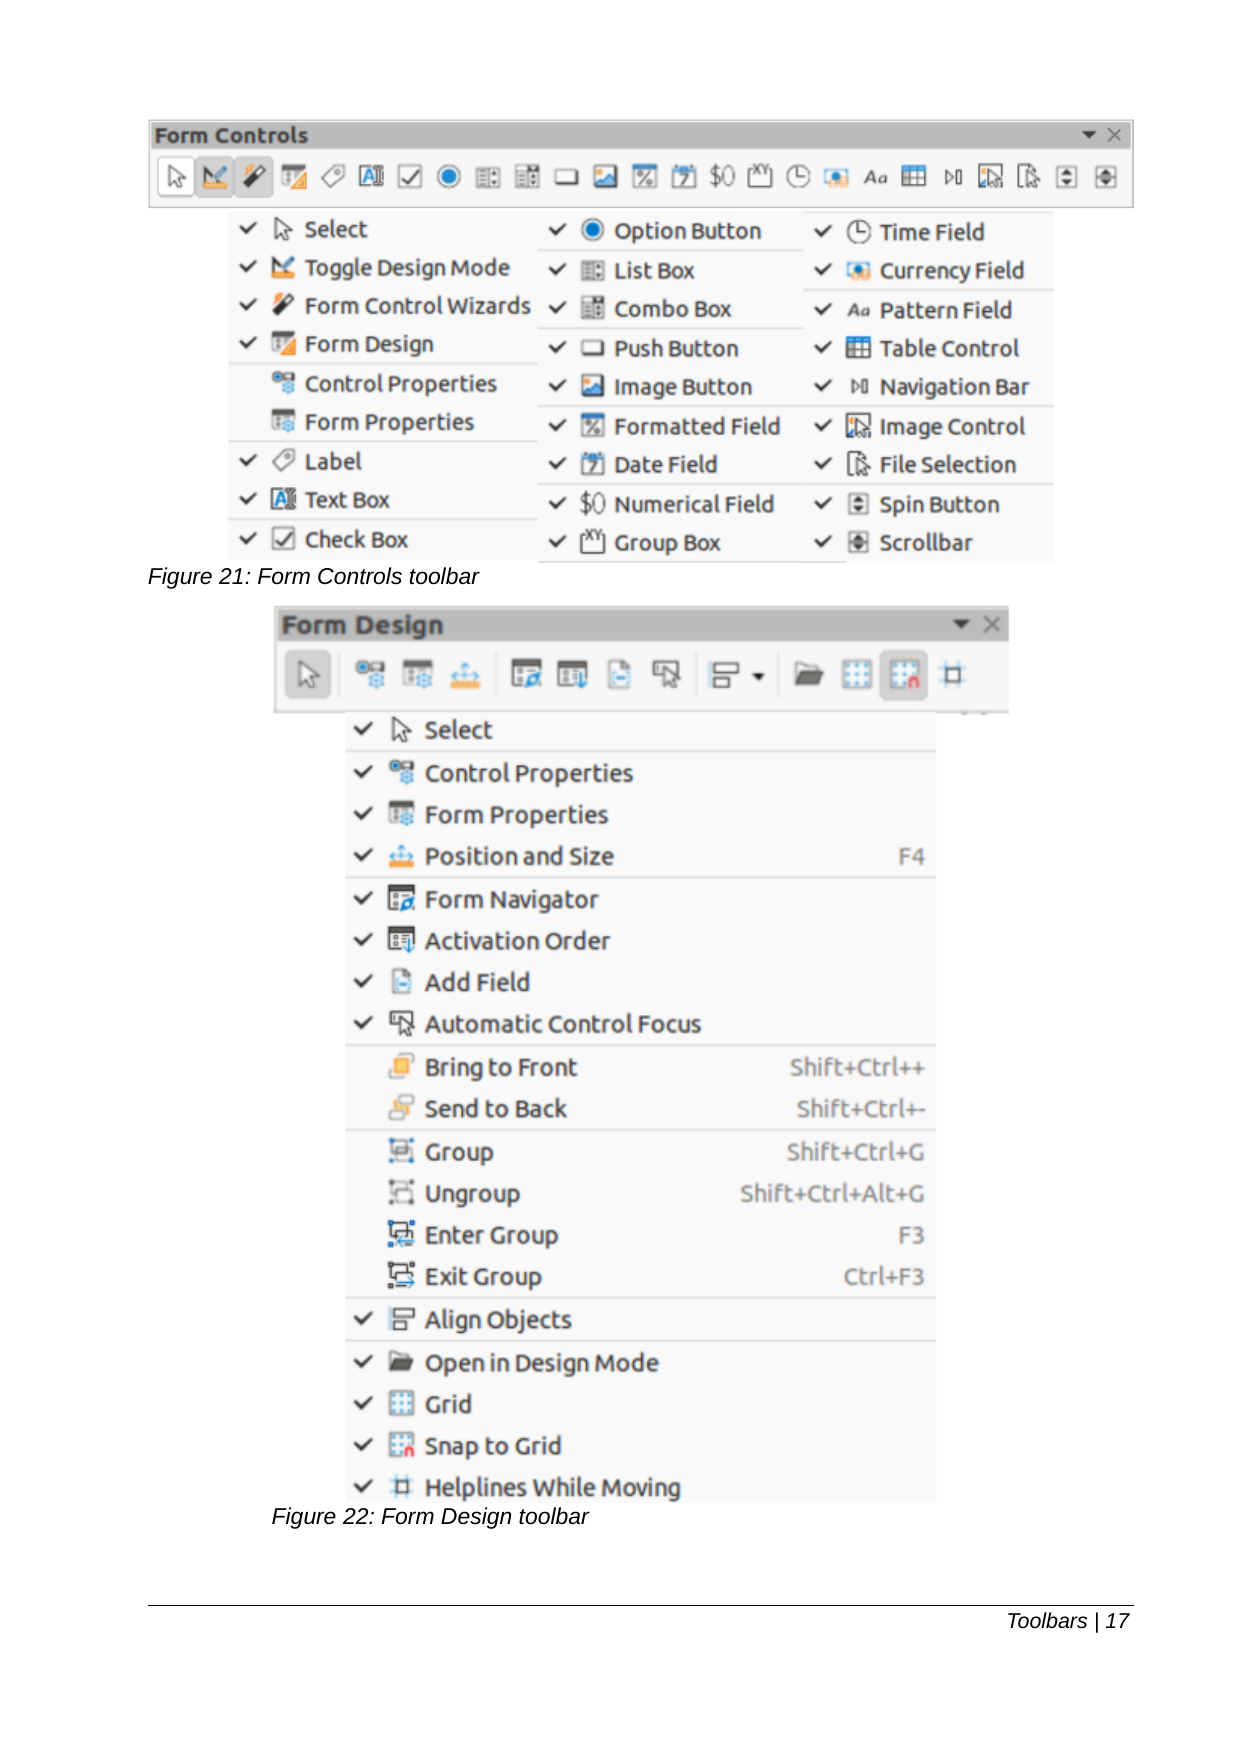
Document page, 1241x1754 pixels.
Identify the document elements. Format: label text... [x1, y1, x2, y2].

text Figure 21: Form Controls toolbar [148, 563, 1134, 589]
picture [147, 118, 1134, 563]
picture [271, 601, 1011, 1503]
text Figure 22: Form Design toolbar [271, 1503, 1010, 1529]
